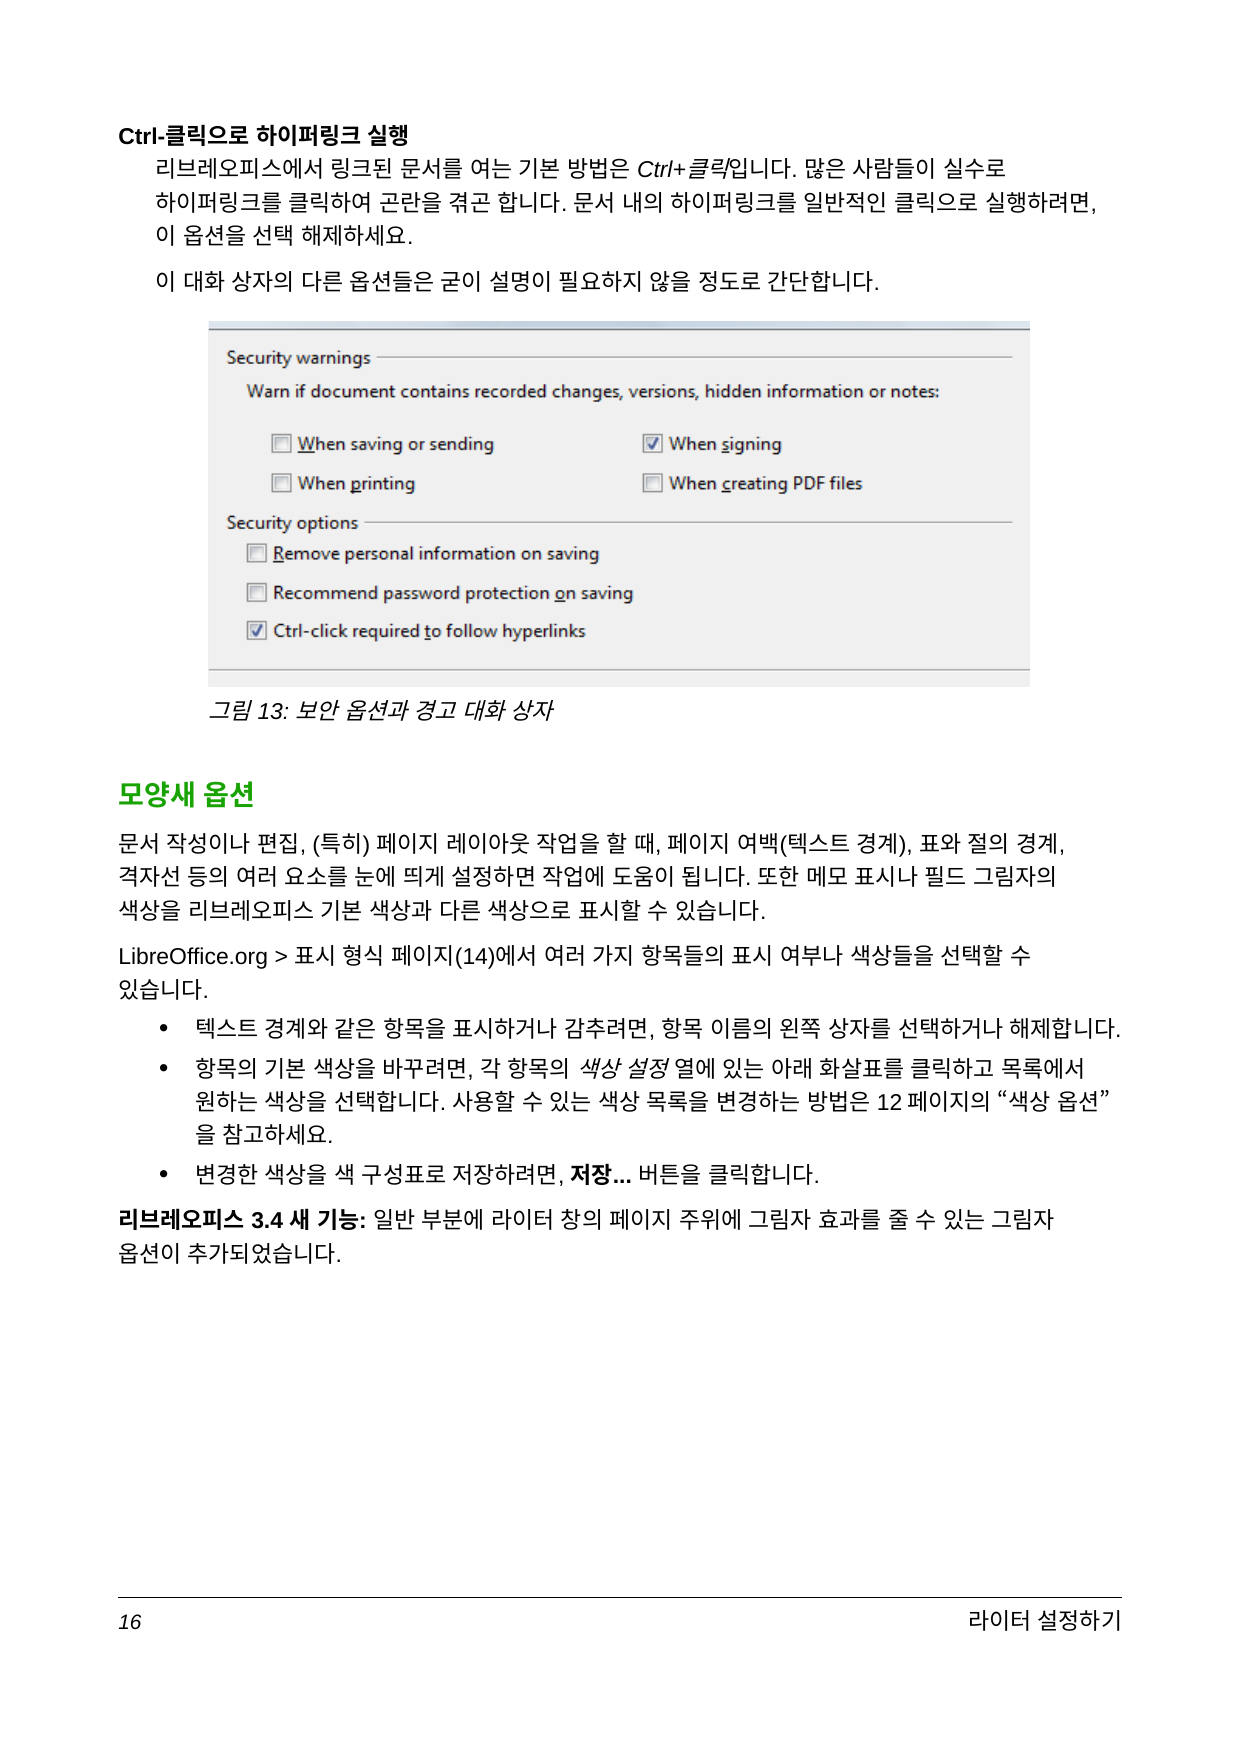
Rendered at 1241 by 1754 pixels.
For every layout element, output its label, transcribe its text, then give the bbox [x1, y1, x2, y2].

list 텍스트 경계와 같은 항목을 표시하거나 감추려면, 항목 이름의 왼쪽 상자를 선택하거나 해제합니다. [156, 1011, 1122, 1044]
text 리브레오피스에서 링크된 문서를 여는 기본 방법은 Ctrl+클릭입니다. 많은 사람들이 실수로 하이퍼링크를 클릭하여 곤란을 겪곤 합니다. 문서 내의 하이퍼링크를 일반적인 클릭으로 실행하려면, 이 옵션을 선택 해제하세요. [156, 151, 1122, 251]
text Ctrl-클릭으로 하이퍼링크 실행 [118, 118, 1122, 151]
list 항목의 기본 색상을 바꾸려면, 각 항목의 색상 설정 열에 있는 아래 화살표를 클릭하고 목록에서 원하는 색상을 선택합니다. 사용할 수 있는 색상 목록을 변경하는 방법은 12페이지의 “색상 옵션”을 참고하세요. [156, 1051, 1122, 1150]
text 문서 작성이나 편집, (특히) 페이지 레이아웃 작업을 할 때, 페이지 여백(텍스트 경계), 표와 절의 경계, 격자선 등의 여러 요소를 눈에 띄게 설정하면 작업에 도움이 됩니다. 또한 메모 표시나 필드 그림자의 색상을 리브레오피스 기본 색상과 다른 색상으로 표시할 수 있습니다. [118, 826, 1122, 926]
text 그림 13: 보안 옵션과 경고 대화 상자 [208, 692, 1032, 726]
list LibreOffice.org > 표시 형식 페이지(그림 14)에서 여러 가지 항목들의 표시 여부나 색상들을 선택할 수 있습니다. [118, 938, 1122, 1005]
list 변경한 색상을 색 구성표로 저장하려면, 저장... 버튼을 클릭합니다. [156, 1157, 1122, 1190]
picture [208, 321, 1030, 687]
text 리브레오피스 3.4 새 기능: 일반 부분에 라이터 창의 페이지 주위에 그림자 효과를 줄 수 있는 그림자 옵션이 추가되었습니다. [118, 1202, 1122, 1269]
subtitle 모양새 옵션 [118, 773, 1122, 814]
text 이 대화 상자의 다른 옵션들은 굳이 설명이 필요하지 않을 정도로 간단합니다. [156, 263, 1122, 297]
